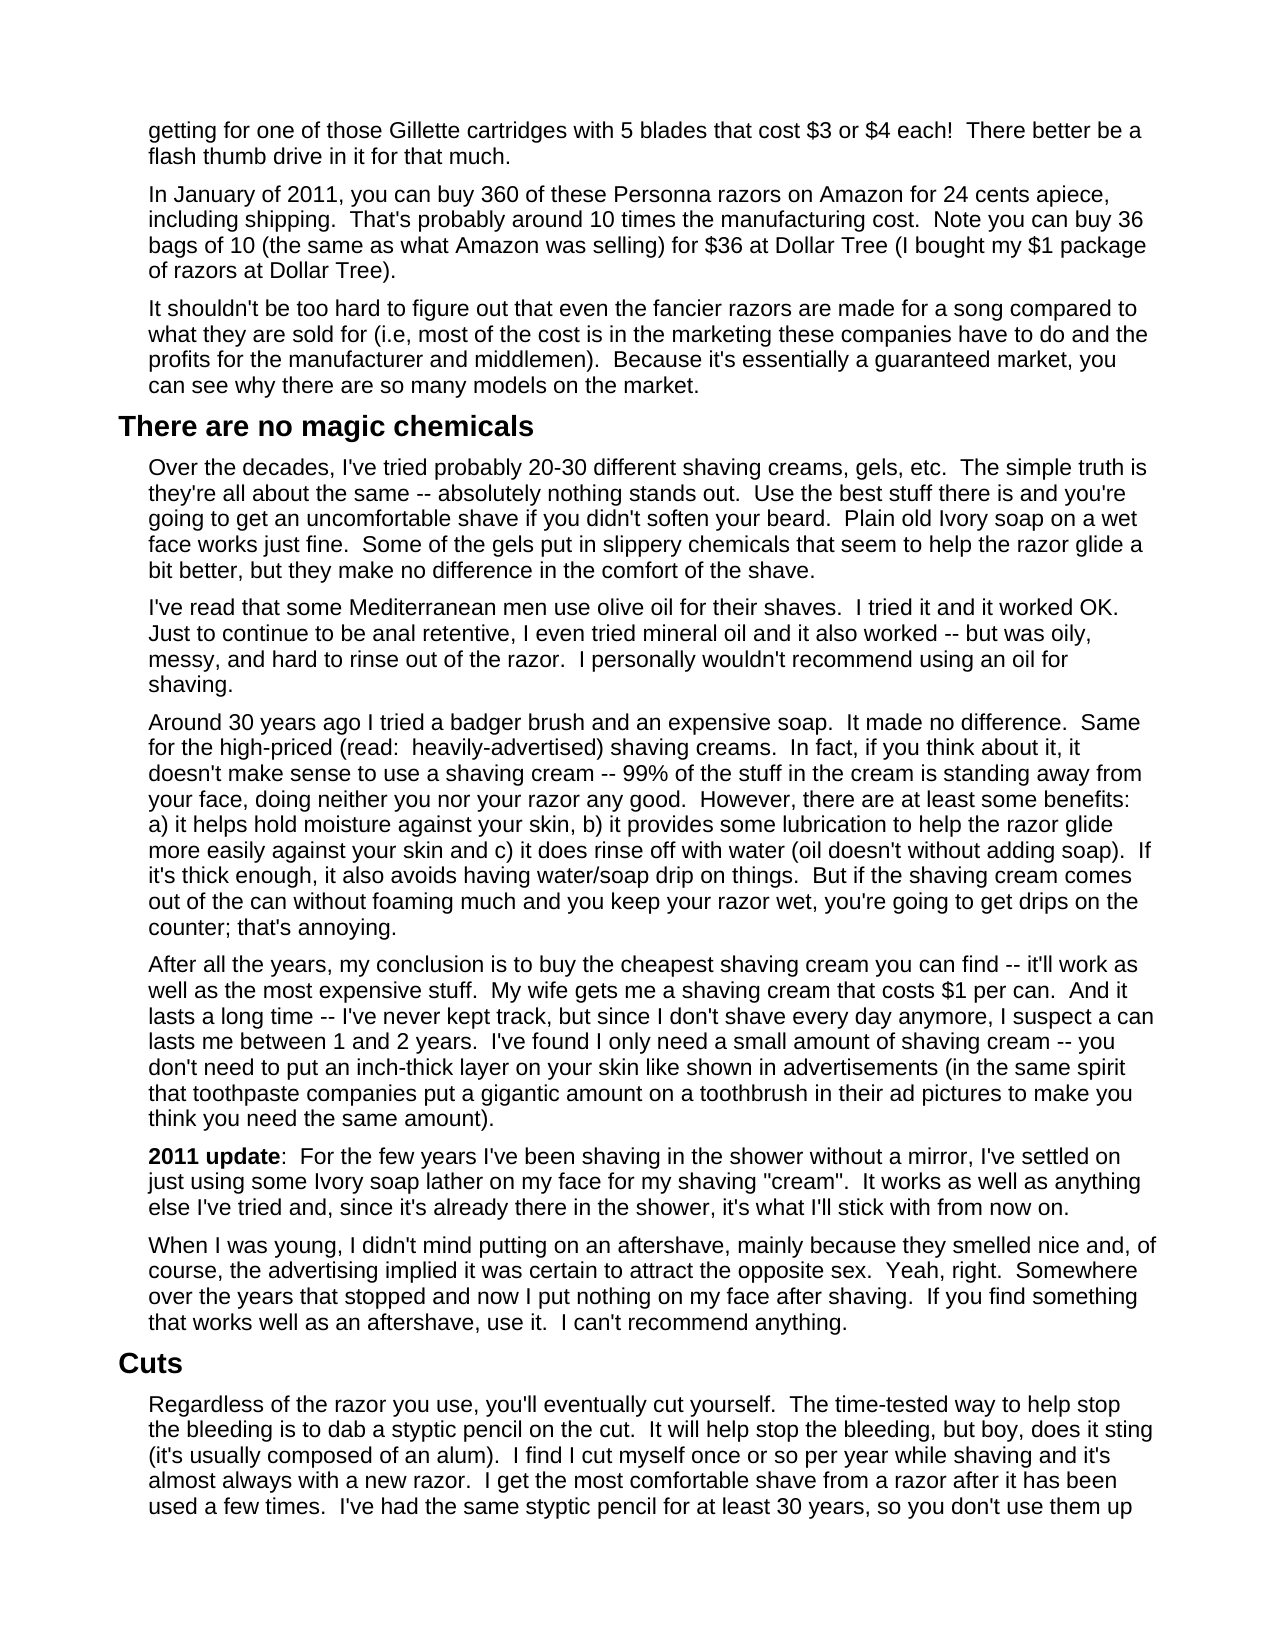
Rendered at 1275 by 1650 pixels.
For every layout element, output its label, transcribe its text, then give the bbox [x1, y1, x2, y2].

text When I was young, I didn't mind putting on an aftershave, mainly because they smelled nice and, of course, the advertising implied it was certain to attract the opposite sex. Yeah, right. Somewhere over the years that stopped and now I put nothing on my face after shaving. If you find something that works well as an aftershave, use it. I can't recommend anything. [148, 1232, 1157, 1335]
text In January of 2011, you can buy 360 of these Personna razors on Amazon for 24 cents apiece, including shipping. That's probably around 10 times the manufacturing cost. Note you can buy 36 bags of 10 (the same as what Amazon was selling) for $36 at Dollar Tree (I bought my $1 package of razors at Dollar Tree). [148, 181, 1157, 284]
text getting for one of those Gillette cartridges with 5 blades that cost $3 or $4 each! There better be a flash thumb drive in it for that much. [148, 118, 1157, 169]
text Regardless of the razor you use, you'll eventually cut yourself. The time-tested way to help stop the bleeding is to dab a styptic pencil on the cut. It will help stop the bleeding, but boy, does it sting (it's usually composed of an alum). I find I cut myself once or so per year while shaving and it's almost always with a new razor. I get the most comfortable shave from a razor after it has been used a few times. I've had the same styptic pencil for at least 30 years, so you don't use them up [148, 1391, 1157, 1519]
subtitle There are no magic chemicals [118, 410, 1157, 443]
text After all the years, my conclusion is to buy the cheapest shaving cream you can find -- it'll work as well as the most expensive stuff. My wife gets me a shaving cream that costs $1 per can. And it lasts a long time -- I've never kept track, but since I don't shave every day anymore, I suspect a can lasts me between 1 and 2 years. I've found I only need a small amount of shaving cream -- you don't need to put an inch-thick layer on your skin like shown in advertisements (in the same spirit that toothpaste companies put a gigantic amount on a toothbrush in their ad pictures to make you think you need the same amount). [148, 952, 1157, 1131]
text 2011 update: For the few years I've been shaving in the shower without a mirror, I've settled on just using some Ivory soap lather on my face for my shaving "cream". It works as well as anything else I've tried and, since it's already there in the shower, it's what I'll stick with from now on. [148, 1143, 1157, 1220]
text It shouldn't be too hard to figure out that even the fancier razors are made for a song compared to what they are sold for (i.e, most of the cost is in the marketing these companies have to do and the profits for the manufacturer and middlemen). Because it's essentially a guaranteed market, you can see why there are so many models on the market. [148, 296, 1157, 398]
text I've read that some Mediterranean men use olive oil for their shaves. I tried it and it worked OK. Just to continue to be anal retentive, I even tried mineral oil and it also worked -- but was oily, messy, and hard to rinse out of the razor. I personally wouldn't recommend using an oil for shaving. [148, 595, 1157, 697]
text Over the decades, I've tried probably 20-30 different shaving creams, gels, etc. The simple truth is they're all about the same -- absolutely nothing stands out. Use the best stuff there is and you're going to get an uncomfortable shave if you didn't soften your beard. Plain old Ivory soap on a wet face works just fine. Some of the gels put in slippery chemicals that seem to help the razor glide a bit better, but they make no difference in the comfort of the shave. [148, 455, 1157, 583]
subtitle Cuts [118, 1347, 1157, 1379]
text Around 30 years ago I tried a badger brush and an expensive soap. It made no difference. Same for the high-priced (read: heavily-advertised) shaving creams. In fact, if you think about it, it doesn't make sense to use a shaving cream -- 99% of the stuff in the cream is standing away from your face, doing neither you nor your razor any good. However, there are at least some benefits: a) it helps hold moisture against your skin, b) it provides some lubrication to help the razor glide more easily against your skin and c) it does rinse off with water (oil doesn't without adding soap). If it's thick enough, it also avoids having water/soap drip on things. But if the shaving cream comes out of the can without foaming much and you keep your razor wet, you're going to get drips on the counter; that's annoying. [148, 709, 1157, 940]
